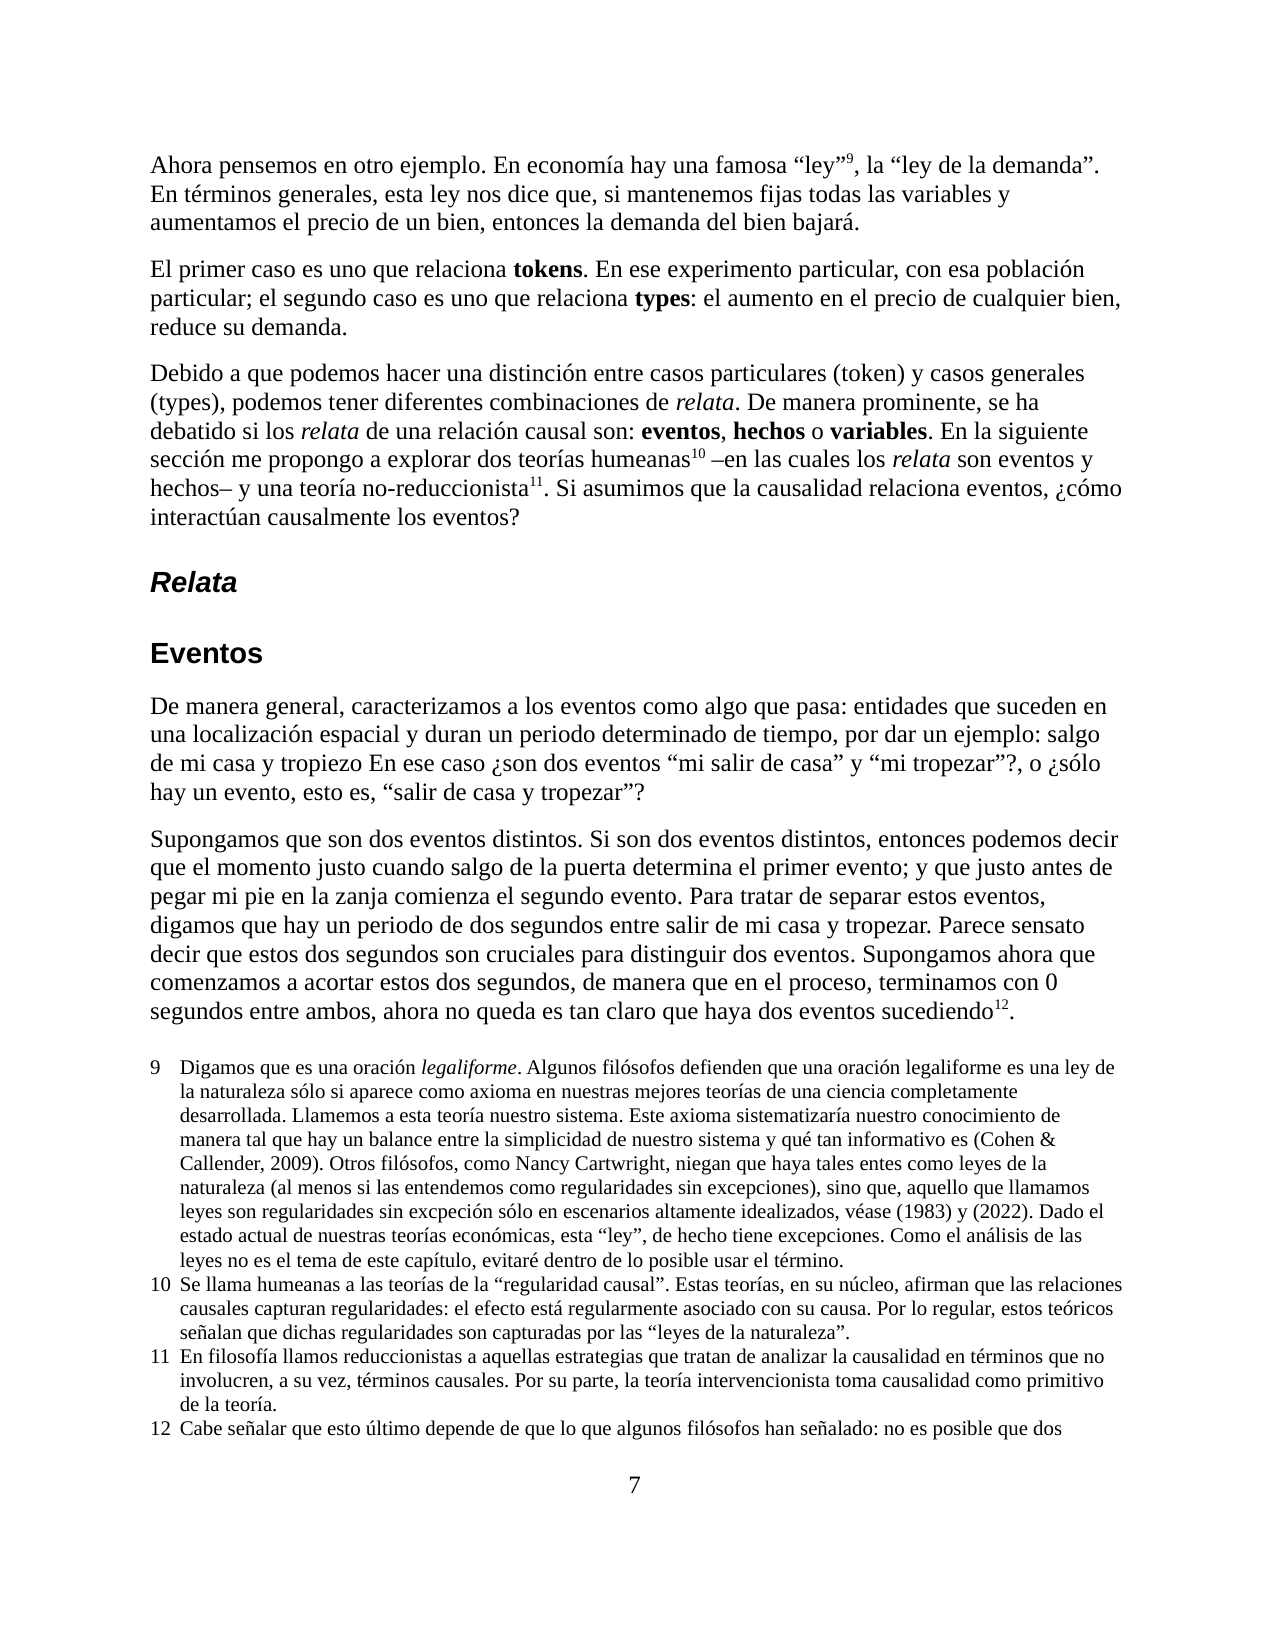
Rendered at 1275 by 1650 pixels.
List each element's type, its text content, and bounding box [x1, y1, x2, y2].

text Cabe señalar que esto último depende de que lo que algunos filósofos han señalado: no es posible que dos [150, 1416, 1125, 1440]
text El primer caso es uno que relaciona tokens. En ese experimento particular, con esa población particular; el segundo caso es uno que relaciona types: el aumento en el precio de cualquier bien, reduce su demanda. [150, 254, 1125, 340]
text Digamos que es una oración legaliforme. Algunos filósofos defienden que una oración legaliforme es una ley de la naturaleza sólo si aparece como axioma en nuestras mejores teorías de una ciencia completamente desarrollada. Llamemos a esta teoría nuestro sistema. Este axioma sistematizaría nuestro conocimiento de manera tal que hay un balance entre la simplicidad de nuestro sistema y qué tan informativo es (Cohen & Callender, 2009). Otros filósofos, como Nancy Cartwright, niegan que haya tales entes como leyes de la naturaleza (al menos si las entendemos como regularidades sin excepciones), sino que, aquello que llamamos leyes son regularidades sin excpeción sólo en escenarios altamente idealizados, véase (1983) y (2022). Dado el estado actual de nuestras teorías económicas, esta “ley”, de hecho tiene excepciones. Como el análisis de las leyes no es el tema de este capítulo, evitaré dentro de lo posible usar el término. [150, 1055, 1125, 1272]
text Ahora pensemos en otro ejemplo. En economía hay una famosa “ley”, la “ley de la demanda”. En términos generales, esta ley nos dice que, si mantenemos fijas todas las variables y aumentamos el precio de un bien, entonces la demanda del bien bajará. [150, 150, 1125, 236]
text Se llama humeanas a las teorías de la “regularidad causal”. Estas teorías, en su núcleo, afirman que las relaciones causales capturan regularidades: el efecto está regularmente asociado con su causa. Por lo regular, estos teóricos señalan que dichas regularidades son capturadas por las “leyes de la naturaleza”. [150, 1272, 1125, 1344]
subtitle Eventos [150, 636, 1125, 669]
text En filosofía llamos reduccionistas a aquellas estrategias que tratan de analizar la causalidad en términos que no involucren, a su vez, términos causales. Por su parte, la teoría intervencionista toma causalidad como primitivo de la teoría. [150, 1344, 1125, 1416]
text De manera general, caracterizamos a los eventos como algo que pasa: entidades que suceden en una localización espacial y duran un periodo determinado de tiempo, por dar un ejemplo: salgo de mi casa y tropiezo En ese caso ¿son dos eventos “mi salir de casa” y “mi tropezar”?, o ¿sólo hay un evento, esto es, “salir de casa y tropezar”? [150, 691, 1125, 806]
subtitle Relata [150, 565, 1125, 598]
text Debido a que podemos hacer una distinción entre casos particulares (token) y casos generales (types), podemos tener diferentes combinaciones de relata. De manera prominente, se ha debatido si los relata de una relación causal son: eventos, hechos o variables. En la siguiente sección me propongo a explorar dos teorías humeanas –en las cuales los relata son eventos y hechos– y una teoría no-reduccionista. Si asumimos que la causalidad relaciona eventos, ¿cómo interactúan causalmente los eventos? [150, 358, 1125, 531]
text Supongamos que son dos eventos distintos. Si son dos eventos distintos, entonces podemos decir que el momento justo cuando salgo de la puerta determina el primer evento; y que justo antes de pegar mi pie en la zanja comienza el segundo evento. Para tratar de separar estos eventos, digamos que hay un periodo de dos segundos entre salir de mi casa y tropezar. Parece sensato decir que estos dos segundos son cruciales para distinguir dos eventos. Supongamos ahora que comenzamos a acortar estos dos segundos, de manera que en el proceso, terminamos con 0 segundos entre ambos, ahora no queda es tan claro que haya dos eventos sucediendo. [150, 824, 1125, 1025]
